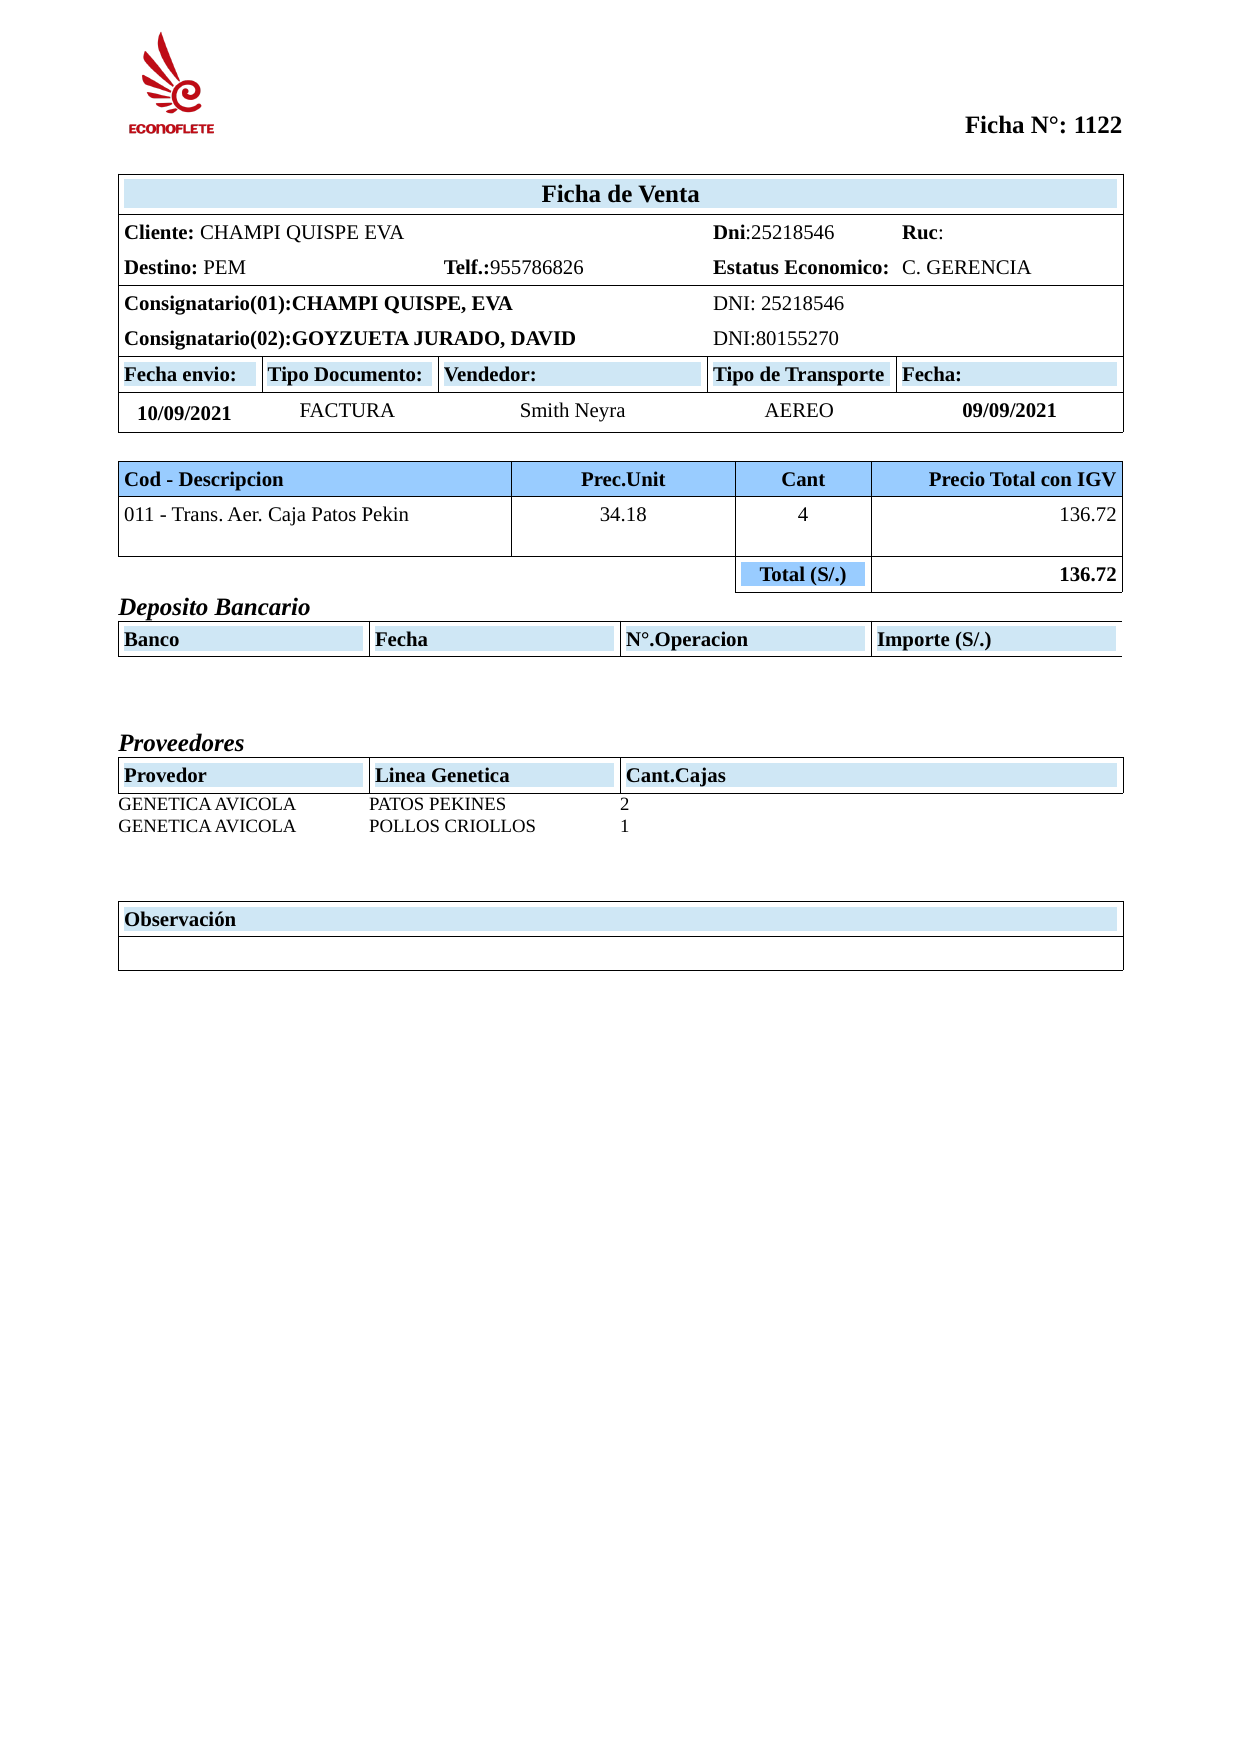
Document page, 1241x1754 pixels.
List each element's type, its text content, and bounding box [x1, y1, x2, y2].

table_cell Consignatario(01):CHAMPI QUISPE, EVA [119, 286, 707, 321]
table_cell [871, 657, 1122, 680]
table_cell [871, 680, 1122, 704]
table_cell Vendedor: [439, 357, 707, 392]
table_cell [511, 557, 735, 592]
table_cell [620, 705, 871, 728]
table_header Prec.Unit [512, 462, 735, 496]
table_cell [119, 937, 1123, 969]
table_header Importe (S/.) [872, 622, 1122, 656]
table_cell [118, 879, 369, 901]
table_header N°.Operacion [621, 622, 871, 656]
table_cell [118, 680, 369, 704]
table_cell [369, 836, 620, 858]
table_cell [620, 836, 1123, 858]
table_cell Telf.:955786826 [438, 249, 707, 285]
table_cell 2 [620, 794, 1123, 814]
table_cell Dni:25218546 [707, 215, 896, 249]
table_cell [620, 657, 871, 680]
text Proveedores [118, 728, 1122, 757]
table_header Cod - Descripcion [119, 462, 511, 496]
table_cell Tipo de Transporte [708, 357, 896, 392]
table_cell [620, 879, 1123, 901]
table_cell 10/09/2021 [119, 393, 262, 432]
table_cell Ruc: [896, 215, 1123, 249]
table_cell C. GERENCIA [896, 249, 1123, 285]
table_cell [369, 858, 620, 879]
table_header Provedor [119, 758, 369, 793]
table_cell [118, 858, 369, 879]
table_cell [871, 705, 1122, 728]
table_cell Smith Neyra [438, 393, 707, 432]
table_header Ficha de Venta [119, 175, 1123, 214]
table_cell [369, 680, 620, 704]
table_cell DNI: 25218546 [707, 286, 1123, 321]
table_cell Estatus Economico: [707, 249, 896, 285]
table_cell 136.72 [872, 557, 1122, 592]
table_cell GENETICA AVICOLA [118, 815, 369, 836]
table_header Precio Total con IGV [872, 462, 1122, 496]
table_header Cant [736, 462, 871, 496]
table_cell FACTURA [262, 393, 438, 432]
table_cell [118, 557, 511, 592]
table_cell 4 [736, 497, 871, 556]
table_header Linea Genetica [370, 758, 620, 793]
table_header Observación [119, 902, 1123, 936]
table_cell Destino: PEM [119, 249, 438, 285]
table_cell Fecha envio: [119, 357, 262, 392]
table_cell AEREO [707, 393, 896, 432]
table_cell [118, 836, 369, 858]
table_cell [620, 680, 871, 704]
table_cell [369, 705, 620, 728]
text Deposito Bancario [118, 592, 1122, 621]
table_cell POLLOS CRIOLLOS [369, 815, 620, 836]
table_cell 34.18 [512, 497, 735, 556]
table_cell GENETICA AVICOLA [118, 794, 369, 814]
table_cell [369, 657, 620, 680]
table_cell Tipo Documento: [263, 357, 438, 392]
table_cell [118, 705, 369, 728]
table_cell 136.72 [872, 497, 1122, 556]
table_cell DNI:80155270 [707, 321, 1123, 356]
table_header Banco [119, 622, 369, 656]
table_cell [620, 858, 1123, 879]
table_cell 1 [620, 815, 1123, 836]
table_header Cant.Cajas [621, 758, 1123, 793]
table_cell Cliente: CHAMPI QUISPE EVA [119, 215, 707, 249]
table_header Fecha [370, 622, 620, 656]
table_cell [118, 657, 369, 680]
table_cell 011 - Trans. Aer. Caja Patos Pekin [119, 497, 511, 556]
table_cell PATOS PEKINES [369, 794, 620, 814]
table_cell 09/09/2021 [896, 393, 1123, 432]
table_cell Total (S/.) [736, 557, 871, 592]
table_cell [369, 879, 620, 901]
table_cell Fecha: [897, 357, 1123, 392]
table_cell Consignatario(02):GOYZUETA JURADO, DAVID [119, 321, 707, 356]
picture [118, 31, 225, 134]
